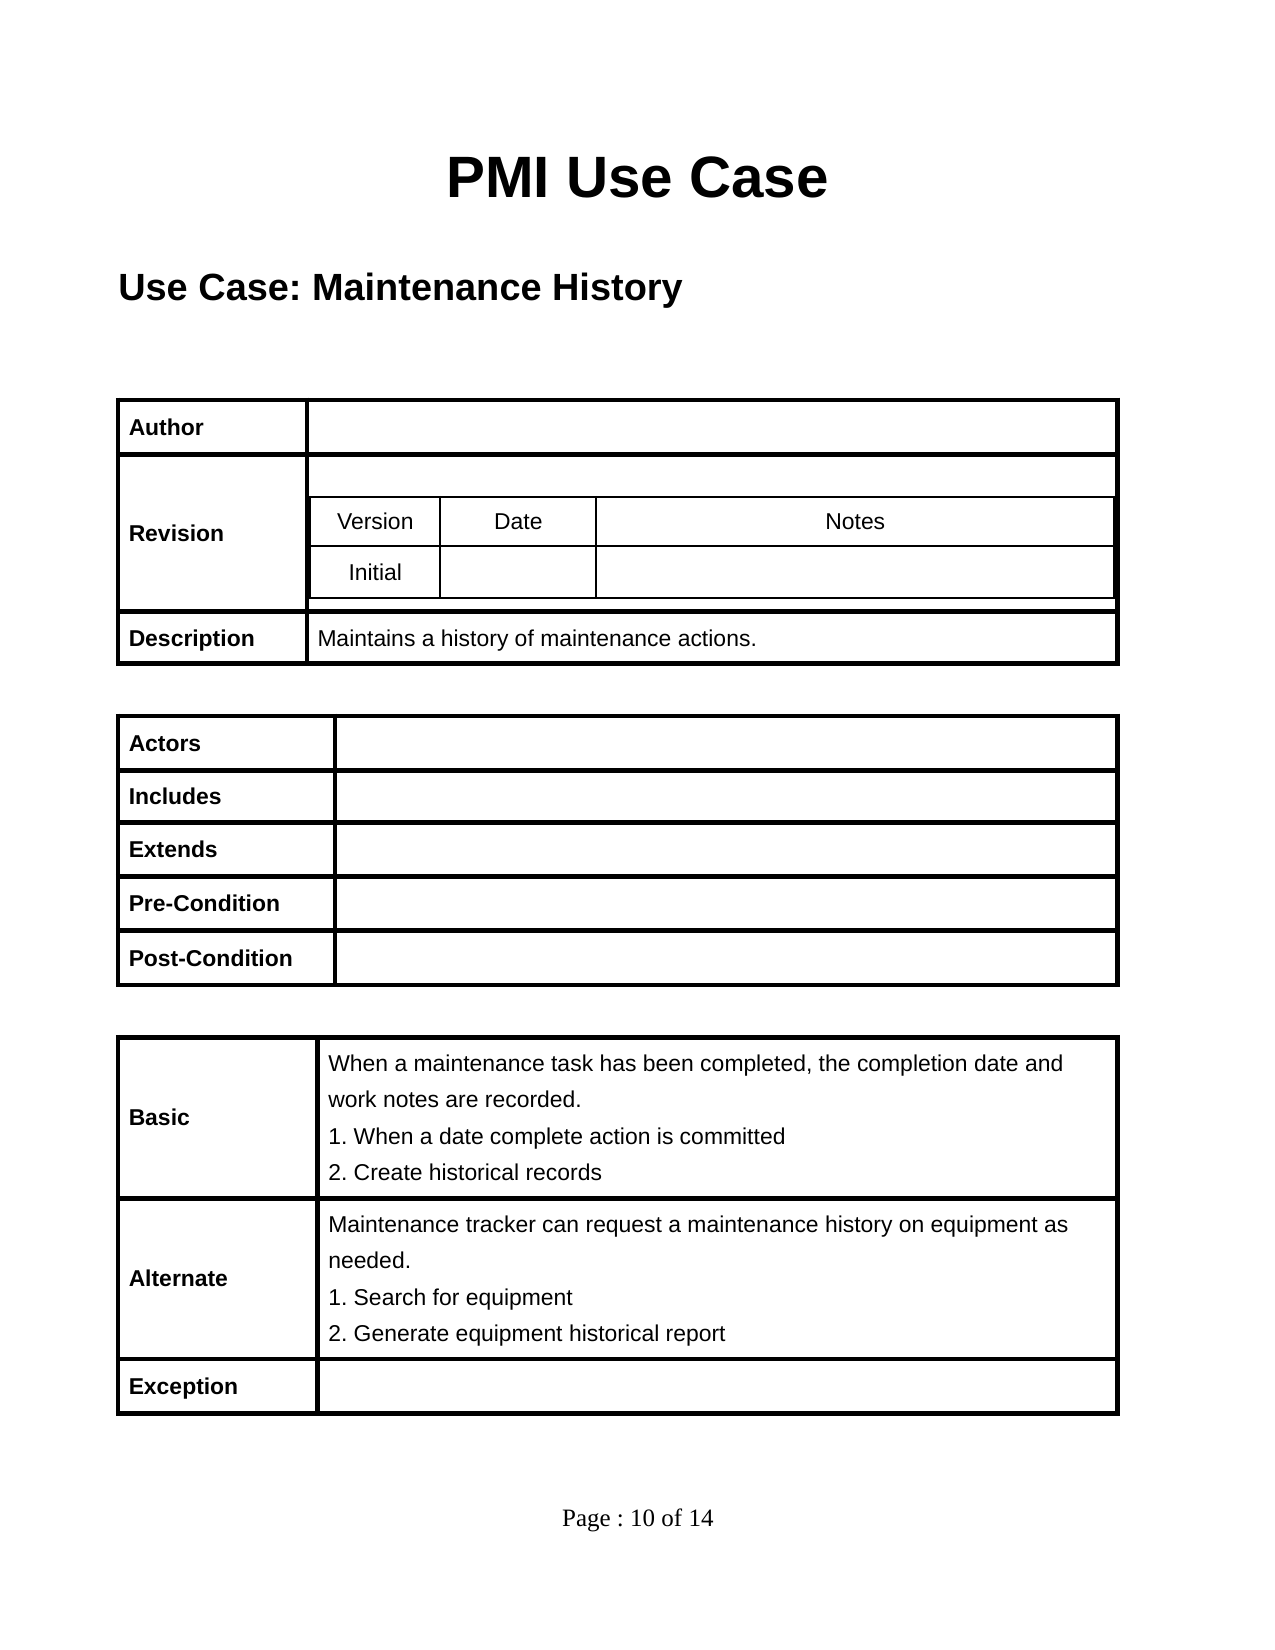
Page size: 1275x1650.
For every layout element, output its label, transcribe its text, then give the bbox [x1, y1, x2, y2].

table_cell Maintenance tracker can request a maintenance history on equipment as needed. 1. Search for equipment 2. Generate equipment historical report [320, 1201, 1115, 1357]
table_header Actors [120, 718, 333, 768]
table_header Version [311, 498, 439, 545]
table_header Basic [120, 1040, 315, 1196]
table_cell [320, 1361, 1115, 1411]
table_cell [337, 879, 1115, 928]
table_cell [337, 933, 1115, 982]
table_cell Includes [120, 773, 333, 820]
table_cell Pre-Condition [120, 879, 333, 928]
table_header [309, 402, 1115, 452]
table_cell Maintains a history of maintenance actions. [309, 614, 1115, 661]
table_header Author [120, 402, 305, 452]
table_cell [337, 825, 1115, 874]
table_cell Exception [120, 1361, 315, 1411]
table_cell [309, 457, 1115, 496]
subtitle Use Case: Maintenance History [118, 265, 1157, 308]
table_header Date [441, 498, 595, 545]
table_cell Revision [120, 457, 305, 609]
table_header When a maintenance task has been completed, the completion date and work notes are recorded. 1. When a date complete action is committed 2. Create historical records [320, 1040, 1115, 1196]
table_cell [309, 599, 1115, 609]
table_header [337, 718, 1115, 768]
table_cell Initial [311, 547, 439, 597]
table_cell Post-Condition [120, 933, 333, 982]
table_cell [597, 547, 1113, 597]
table_cell Description [120, 614, 305, 661]
table_cell [337, 773, 1115, 820]
table_header Notes [597, 498, 1113, 545]
table_cell Extends [120, 825, 333, 874]
table_cell Alternate [120, 1201, 315, 1357]
table_cell [441, 547, 595, 597]
